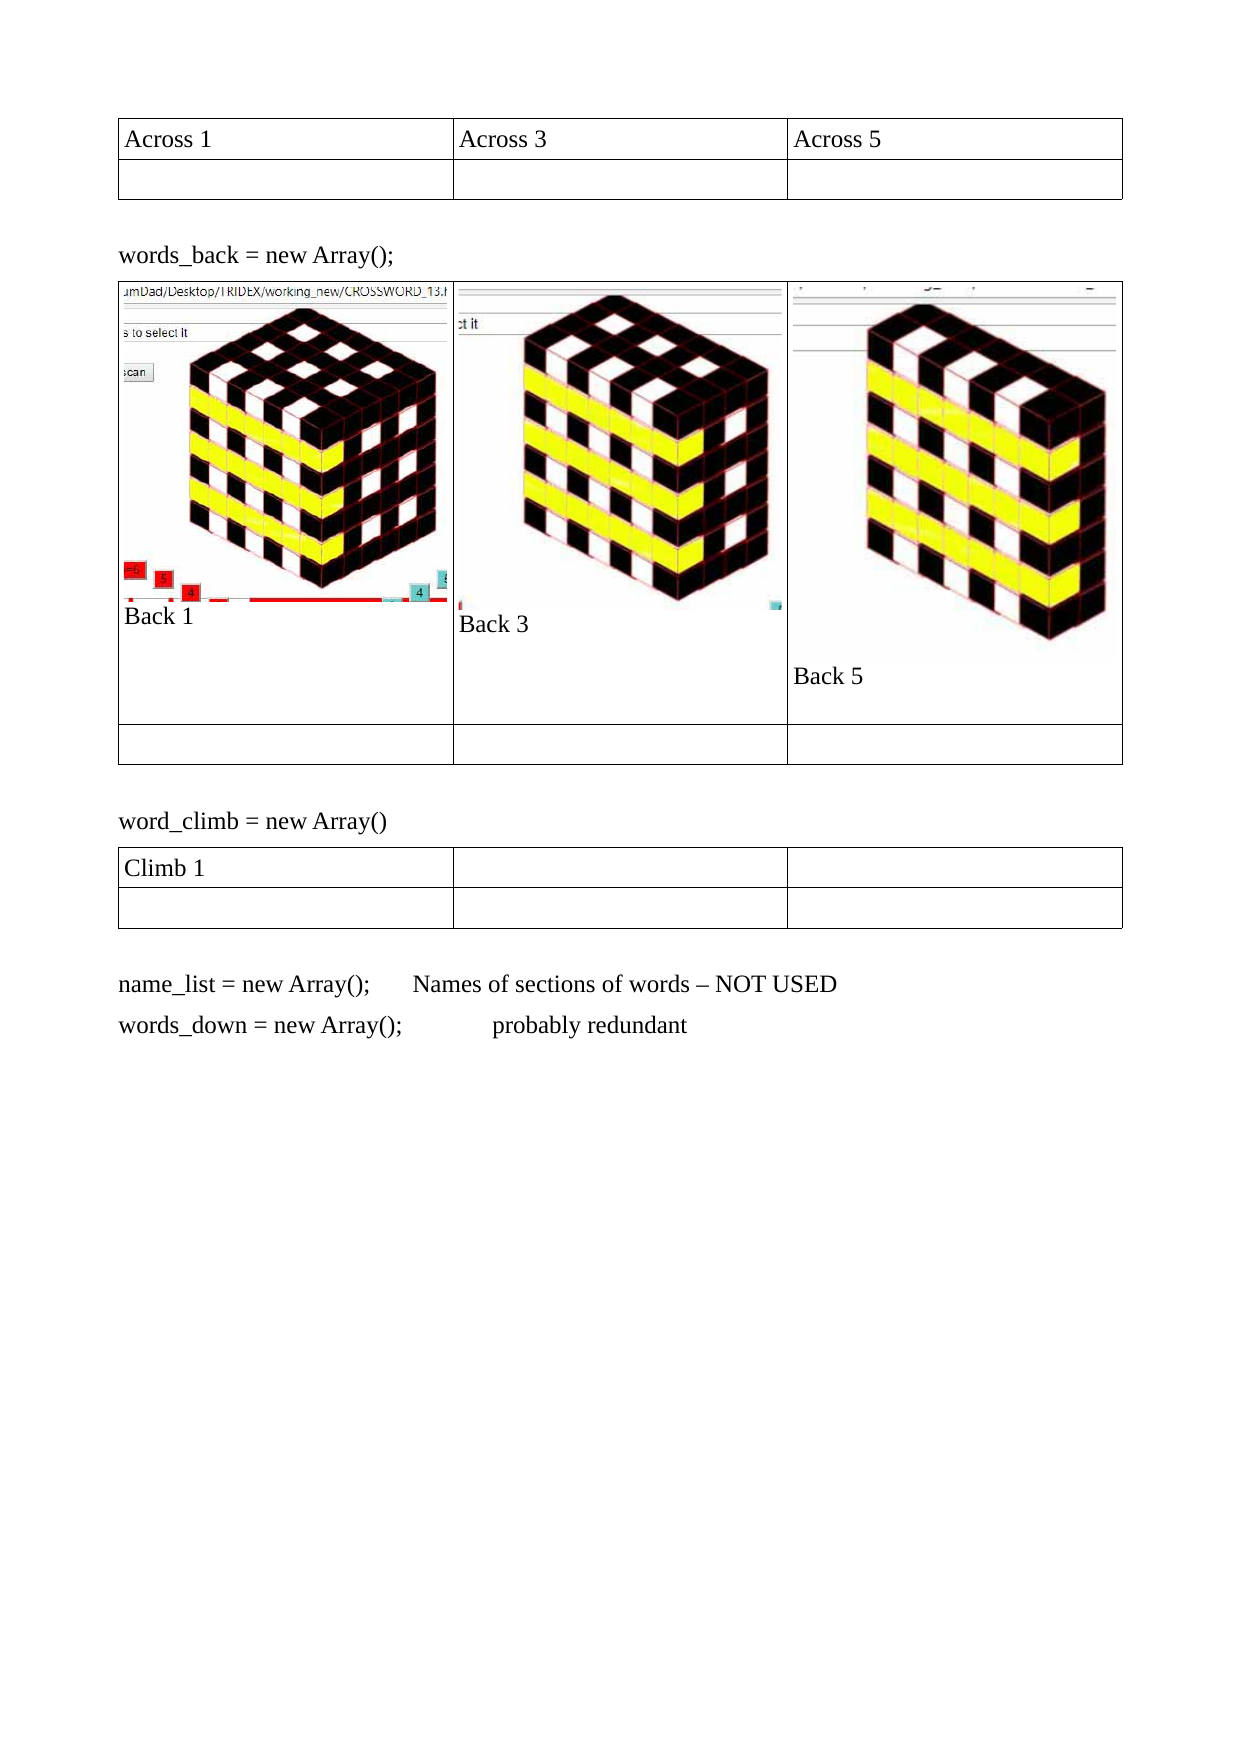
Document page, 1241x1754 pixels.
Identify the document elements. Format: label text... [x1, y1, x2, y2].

text name_list = new Array(); Names of sections of words – NOT USED [118, 969, 1122, 998]
text word_climb = new Array() [118, 806, 1122, 834]
table_header Back 3 [454, 282, 787, 724]
table_header Back 1 [119, 282, 453, 724]
table_cell [119, 725, 453, 764]
table_header [454, 848, 787, 887]
text words_back = new Array(); [118, 240, 1122, 269]
table_header Back 5 [788, 282, 1122, 724]
picture [123, 287, 447, 602]
table_cell [454, 888, 787, 928]
table_header Across 3 [454, 119, 787, 158]
table_cell [454, 160, 787, 199]
table_cell [454, 725, 787, 764]
table_header Across 5 [788, 119, 1122, 158]
table_cell [788, 160, 1122, 199]
table_header Climb 1 [119, 848, 453, 887]
picture [458, 287, 782, 610]
table_cell [788, 888, 1122, 928]
table_cell [788, 725, 1122, 764]
text words_down = new Array(); probably redundant [118, 1010, 1122, 1039]
table_header Across 1 [119, 119, 453, 158]
table_cell [119, 160, 453, 199]
table_cell [119, 888, 453, 928]
table_header [788, 848, 1122, 887]
picture [793, 287, 1117, 661]
